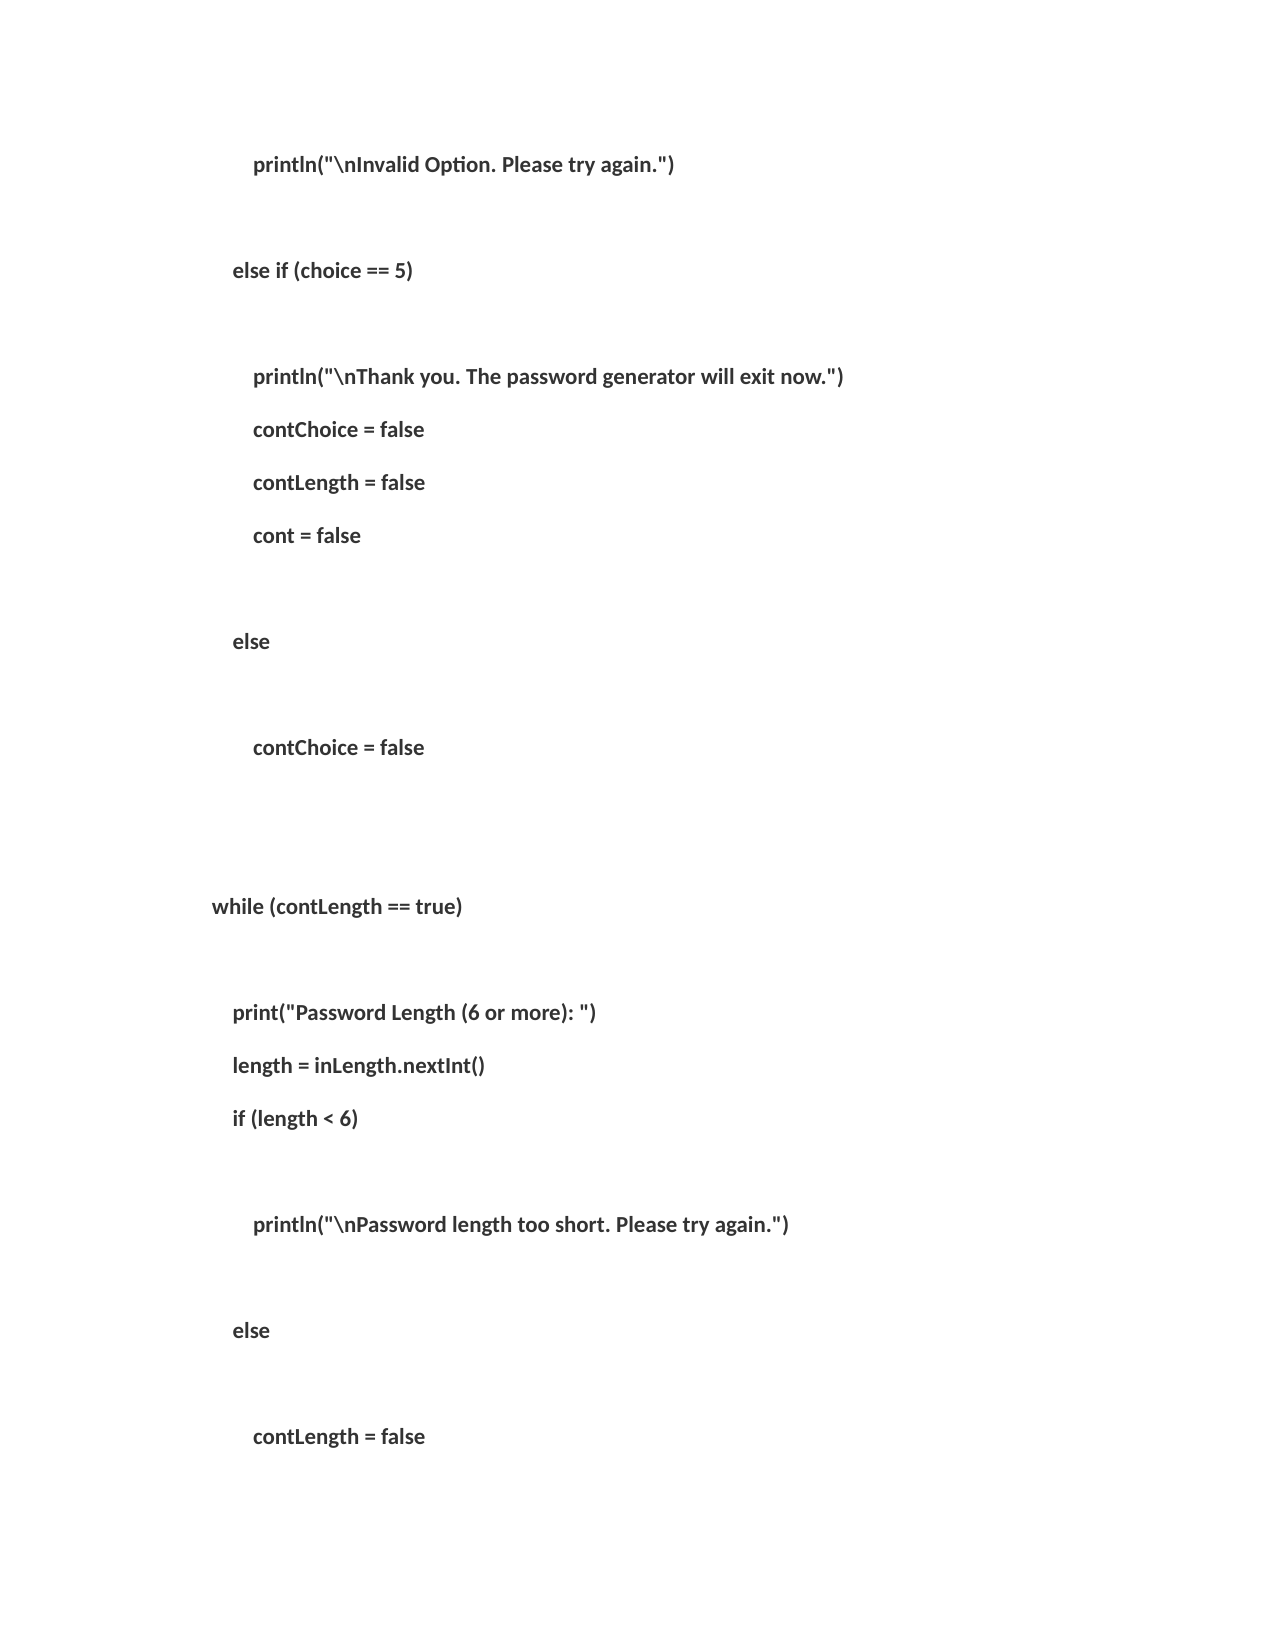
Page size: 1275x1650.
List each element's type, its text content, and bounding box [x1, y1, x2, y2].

text if (length < 6) [150, 1104, 1125, 1132]
text while (contLength == true) [150, 892, 1125, 920]
text length = inLength.nextInt() [150, 1051, 1125, 1079]
text else [150, 1316, 1125, 1344]
text print("Password Length (6 or more): ") [150, 998, 1125, 1026]
text contChoice = false [150, 415, 1125, 443]
text contLength = false [150, 1422, 1125, 1451]
text println("\nInvalid Option. Please try again.") [150, 150, 1125, 178]
text contChoice = false [150, 733, 1125, 761]
text else [150, 627, 1125, 655]
text println("\nPassword length too short. Please try again.") [150, 1210, 1125, 1238]
text else if (choice == 5) [150, 256, 1125, 284]
text println("\nThank you. The password generator will exit now.") [150, 362, 1125, 390]
text cont = false [150, 521, 1125, 549]
text contLength = false [150, 468, 1125, 496]
